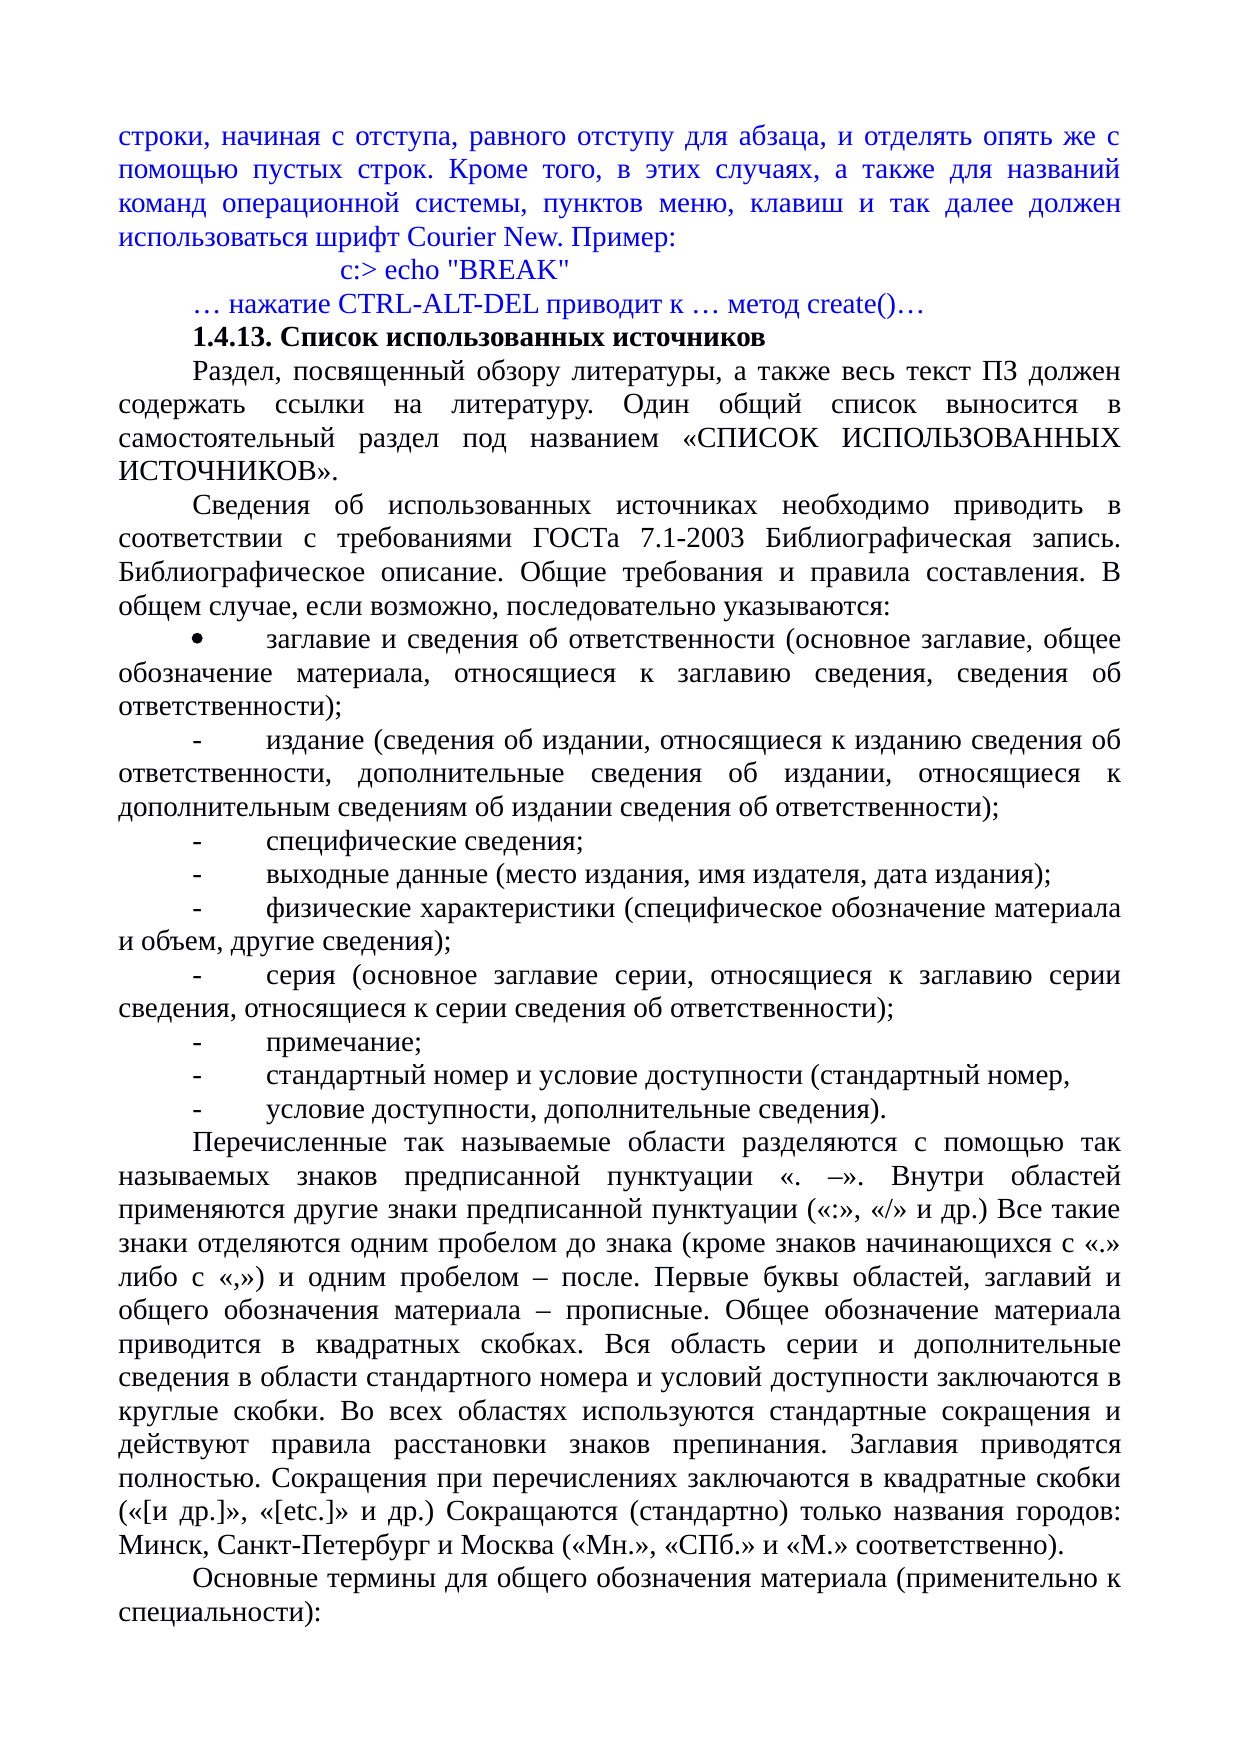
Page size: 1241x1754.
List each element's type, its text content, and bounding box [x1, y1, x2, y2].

list выходные данные (место издания, имя издателя, дата издания); [118, 856, 1122, 890]
list стандартный номер и условие доступности (стандартный номер, [118, 1057, 1122, 1091]
list заглавие и сведения об ответственности (основное заглавие, общее обозначение материала, относящиеся к заглавию сведения, сведения об ответственности); [118, 621, 1122, 722]
text Раздел, посвященный обзору литературы, а также весь текст ПЗ должен содержать ссылки на литературу. Один общий список выносится в самостоятельный раздел под названием «СПИСОК ИСПОЛЬЗОВАННЫХ ИСТОЧНИКОВ». [118, 353, 1122, 487]
text строки, начиная с отступа, равного отступу для абзаца, и отделять опять же с помощью пустых строк. Кроме того, в этих случаях, а также для названий команд операционной системы, пунктов меню, клавиш и так далее должен использоваться шрифт Courier New. Пример: c:> echo "BREAK" [118, 118, 1122, 286]
list специфические сведения; [118, 823, 1122, 856]
list условие доступности, дополнительные сведения). [118, 1091, 1122, 1124]
text 1.4.13. Список использованных источников [118, 319, 1122, 353]
list серия (основное заглавие серии, относящиеся к заглавию серии сведения, относящиеся к серии сведения об ответственности); [118, 957, 1122, 1024]
list физические характеристики (специфическое обозначение материала и объем, другие сведения); [118, 890, 1122, 957]
list издание (сведения об издании, относящиеся к изданию сведения об ответственности, дополнительные сведения об издании, относящиеся к дополнительным сведениям об издании сведения об ответственности); [118, 722, 1122, 823]
text Сведения об использованных источниках необходимо приводить в соответствии с требованиями ГОСТа 7.1-2003 Библиографическая запись. Библиографическое описание. Общие требования и правила составления. В общем случае, если возможно, последовательно указываются: [118, 487, 1122, 621]
text … нажатие CTRL-ALT-DEL приводит к … метод create()… [118, 286, 1122, 319]
list примечание; [118, 1024, 1122, 1057]
text Перечисленные так называемые области разделяются с помощью так называемых знаков предписанной пунктуации «. –». Внутри областей применяются другие знаки предписанной пунктуации («:», «/» и др.) Все такие знаки отделяются одним пробелом до знака (кроме знаков начинающихся с «.» либо с «,») и одним пробелом – после. Первые буквы областей, заглавий и общего обозначения материала – прописные. Общее обозначение материала приводится в квадратных скобках. Вся область серии и дополнительные сведения в области стандартного номера и условий доступности заключаются в круглые скобки. Во всех областях используются стандартные сокращения и действуют правила расстановки знаков препинания. Заглавия приводятся полностью. Сокращения при перечислениях заключаются в квадратные скобки («[и др.]», «[etc.]» и др.) Сокращаются (стандартно) только названия городов: Минск, Санкт-Петербург и Москва («Мн.», «СПб.» и «М.» соответственно). [118, 1124, 1122, 1561]
text Основные термины для общего обозначения материала (применительно к специальности): [118, 1561, 1122, 1628]
